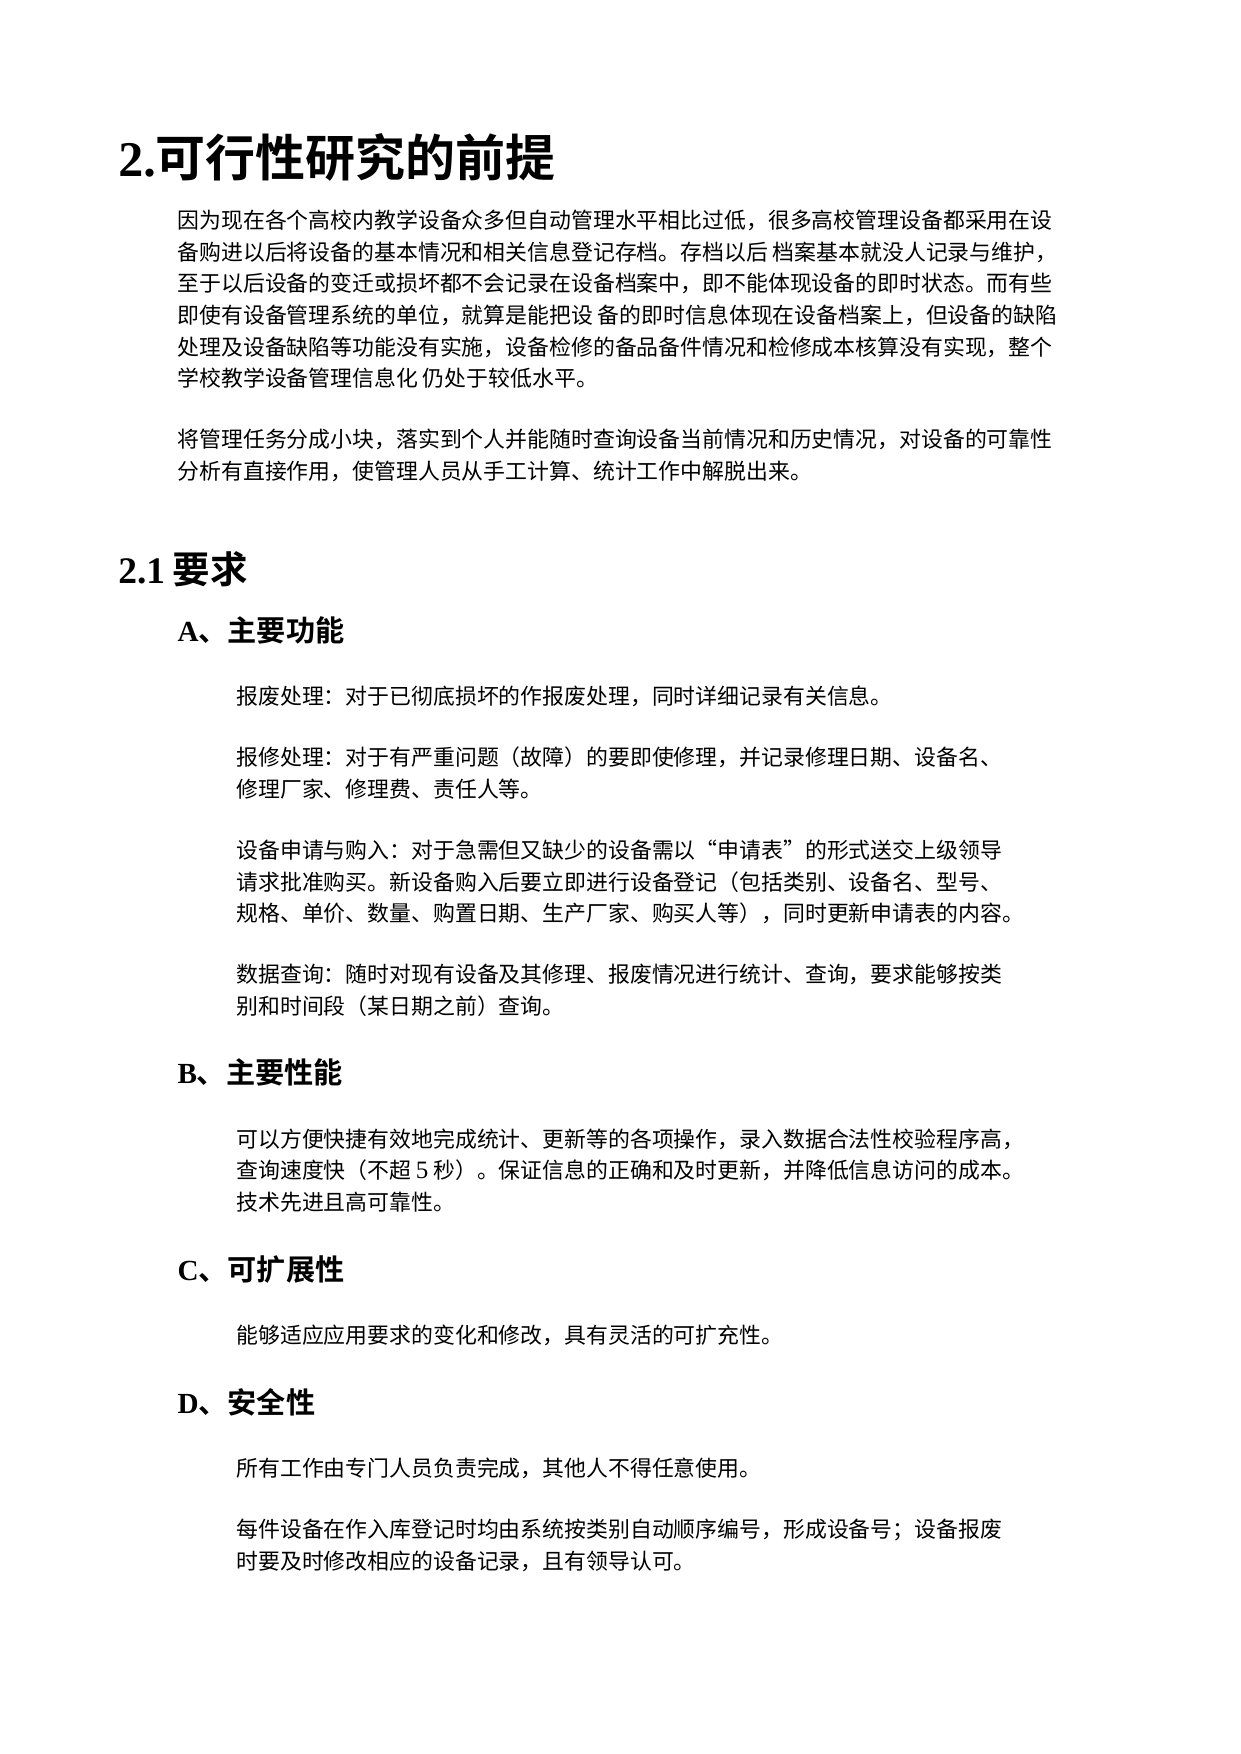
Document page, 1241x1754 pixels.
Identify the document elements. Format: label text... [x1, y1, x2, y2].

text 设备申请与购入：对于急需但又缺少的设备需以“申请表”的形式送交上级领导请求批准购买。新设备购入后要立即进行设备登记（包括类别、设备名、型号、规格、单价、数量、购置日期、生产厂家、购买人等），同时更新申请表的内容。 [236, 833, 1004, 928]
subtitle A、主要功能 [177, 607, 1063, 649]
text 报废处理：对于已彻底损坏的作报废处理，同时详细记录有关信息。 [236, 679, 1004, 711]
subtitle D、安全性 [177, 1379, 1063, 1422]
text 所有工作由专门人员负责完成，其他人不得任意使用。 [236, 1451, 1004, 1483]
text 因为现在各个高校内教学设备众多但自动管理水平相比过低，很多高校管理设备都采用在设备购进以后将设备的基本情况和相关信息登记存档。存档以后 档案基本就没人记录与维护，至于以后设备的变迁或损坏都不会记录在设备档案中，即不能体现设备的即时状态。而有些即使有设备管理系统的单位，就算是能把设 备的即时信息体现在设备档案上，但设备的缺陷处理及设备缺陷等功能没有实施，设备检修的备品备件情况和检修成本核算没有实现，整个学校教学设备管理信息化 仍处于较低水平。 [177, 203, 1063, 393]
text 数据查询：随时对现有设备及其修理、报废情况进行统计、查询，要求能够按类别和时间段（某日期之前）查询。 [236, 957, 1004, 1021]
text 每件设备在作入库登记时均由系统按类别自动顺序编号，形成设备号；设备报废时要及时修改相应的设备记录，且有领导认可。 [236, 1512, 1004, 1576]
text 可以方便快捷有效地完成统计、更新等的各项操作，录入数据合法性校验程序高，查询速度快（不超5秒）。保证信息的正确和及时更新，并降低信息访问的成本。技术先进且高可靠性。 [236, 1122, 1004, 1217]
subtitle 2.可行性研究的前提 [118, 118, 1122, 191]
subtitle B、主要性能 [177, 1050, 1063, 1092]
subtitle 2.1要求 [118, 540, 1122, 594]
text 能够适应应用要求的变化和修改，具有灵活的可扩充性。 [236, 1318, 1004, 1350]
text 将管理任务分成小块，落实到个人并能随时查询设备当前情况和历史情况，对设备的可靠性分析有直接作用，使管理人员从手工计算、统计工作中解脱出来。 [177, 422, 1063, 486]
subtitle C、可扩展性 [177, 1246, 1063, 1289]
text 报修处理：对于有严重问题（故障）的要即使修理，并记录修理日期、设备名、修理厂家、修理费、责任人等。 [236, 740, 1004, 803]
